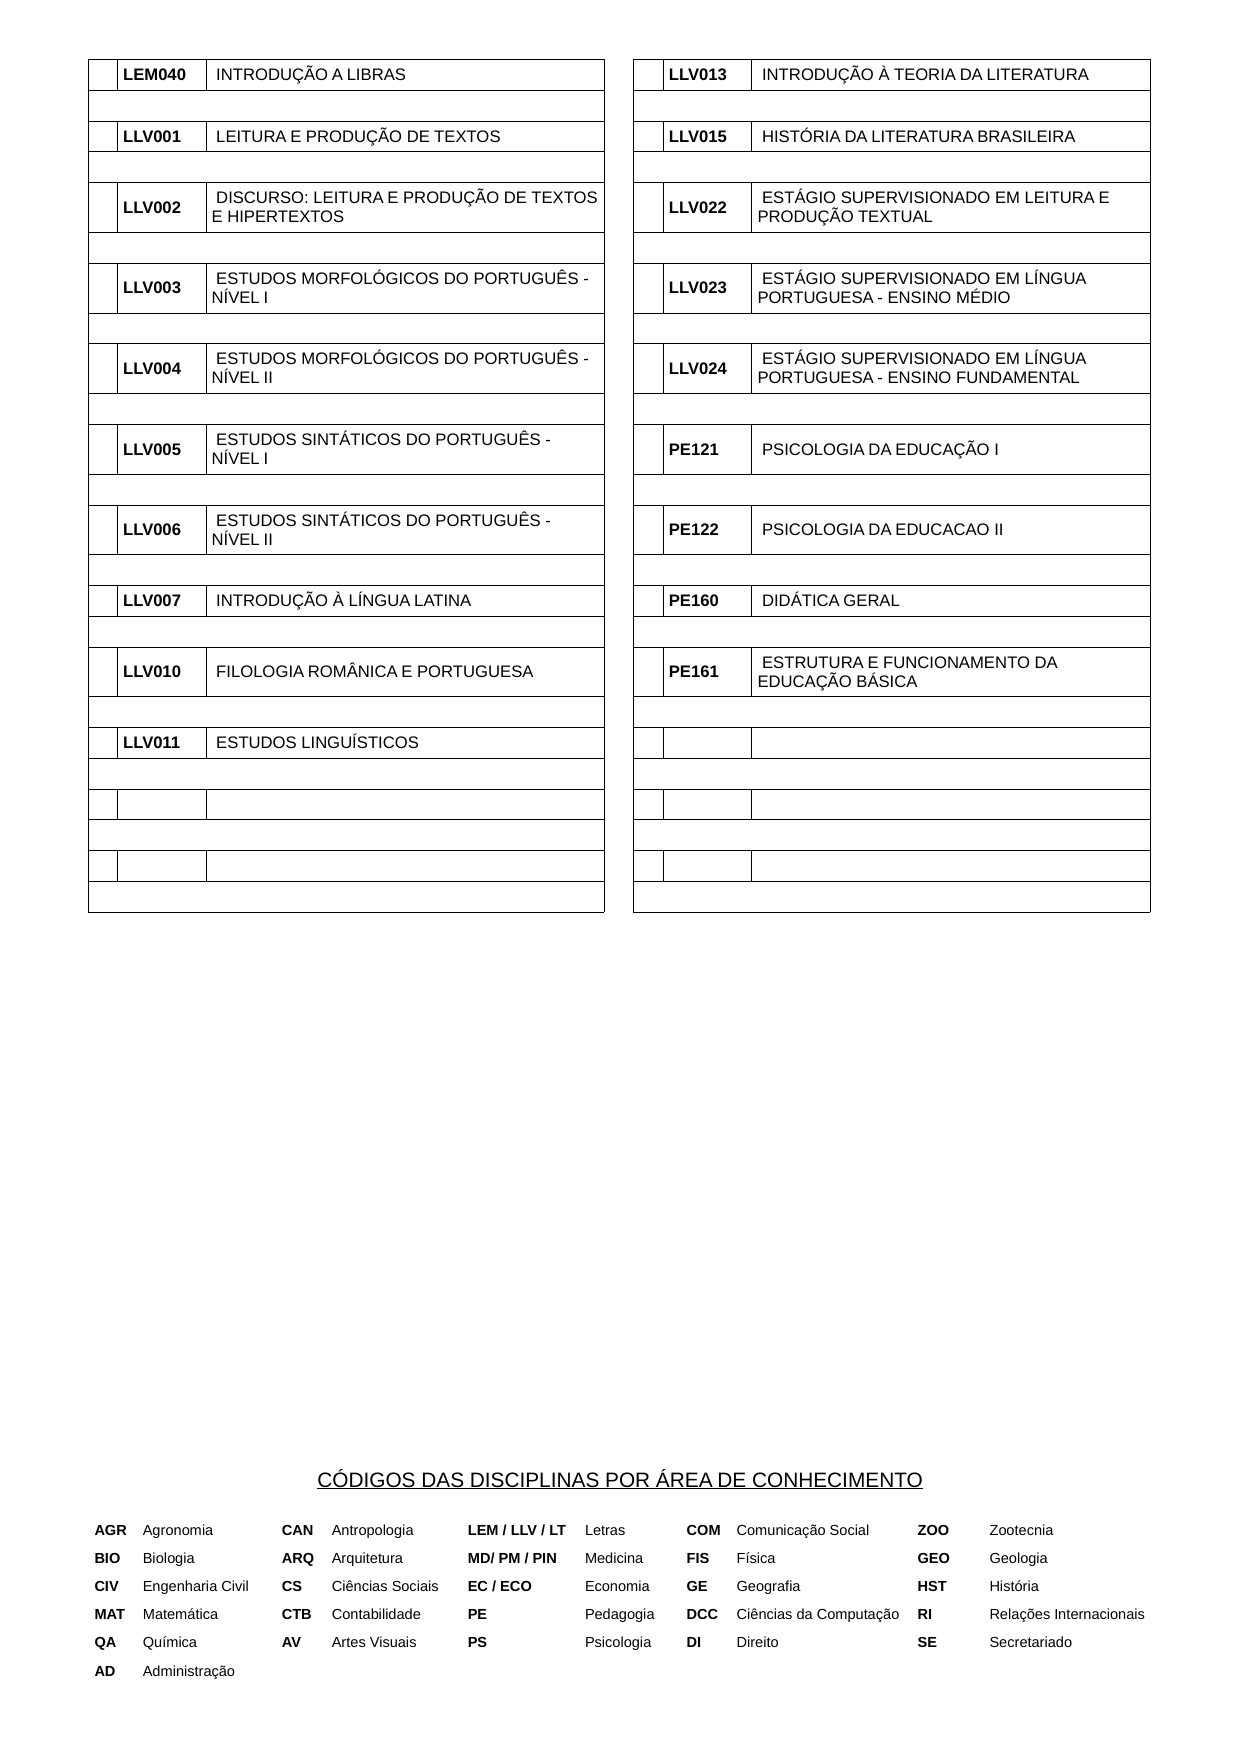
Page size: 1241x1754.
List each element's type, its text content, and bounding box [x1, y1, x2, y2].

table_cell [260, 1572, 276, 1600]
table_header [667, 1515, 681, 1544]
table_cell [118, 851, 206, 881]
table_cell [89, 728, 117, 758]
table_cell [667, 1572, 681, 1600]
table_cell ESTUDOS MORFOLÓGICOS DO PORTUGUÊS - NÍVEL I [207, 264, 604, 312]
table_cell [605, 647, 633, 696]
table_cell LLV024 [664, 344, 751, 393]
table_cell [605, 616, 633, 647]
table_cell [605, 263, 633, 312]
table_cell Geologia [984, 1544, 1152, 1572]
table_cell [634, 790, 663, 819]
table_cell [605, 121, 633, 151]
table_cell PE122 [664, 506, 751, 554]
table_header [260, 1515, 276, 1544]
table_cell [89, 122, 117, 151]
table_cell [89, 152, 604, 182]
table_cell [89, 91, 604, 121]
table_cell ESTÁGIO SUPERVISIONADO EM LEITURA E PRODUÇÃO TEXTUAL [752, 183, 1150, 232]
table_cell [634, 617, 1150, 647]
table_cell [260, 1600, 276, 1628]
table_cell [634, 152, 1150, 182]
table_cell PE121 [664, 425, 751, 474]
table_header LEM040 [118, 60, 206, 90]
table_cell História [984, 1572, 1152, 1600]
table_cell SE [912, 1628, 984, 1657]
table_cell [634, 344, 663, 393]
table_cell [207, 851, 604, 881]
table_cell [605, 151, 633, 182]
table_cell [667, 1544, 681, 1572]
table_cell [731, 1657, 912, 1685]
table_cell LLV023 [664, 264, 751, 312]
table_cell [260, 1657, 276, 1685]
table_cell LLV003 [118, 264, 206, 312]
table_cell Direito [731, 1628, 912, 1657]
table_header Letras [579, 1515, 667, 1544]
table_cell PSICOLOGIA DA EDUCACAO II [752, 506, 1150, 554]
table_cell GE [681, 1572, 731, 1600]
table_cell Relações Internacionais [984, 1600, 1152, 1628]
table_cell [89, 759, 604, 789]
table_header Zootecnia [984, 1515, 1152, 1544]
table_cell [634, 759, 1150, 789]
table_cell [605, 727, 633, 758]
table_cell GEO [912, 1544, 984, 1572]
table_cell PSICOLOGIA DA EDUCAÇÃO I [752, 425, 1150, 474]
table_cell EC / ECO [462, 1572, 579, 1600]
table_cell [448, 1544, 462, 1572]
table_cell [634, 697, 1150, 727]
table_cell PE [462, 1600, 579, 1628]
table_cell [634, 183, 663, 232]
table_cell DCC [681, 1600, 731, 1628]
table_cell [89, 820, 604, 850]
table_cell CS [276, 1572, 326, 1600]
table_cell [89, 882, 604, 912]
table_cell Artes Visuais [326, 1628, 448, 1657]
table_cell [118, 790, 206, 819]
table_cell [605, 232, 633, 263]
table_cell Pedagogia [579, 1600, 667, 1628]
table_cell [634, 264, 663, 312]
table_cell ARQ [276, 1544, 326, 1572]
table_cell INTRODUÇÃO À LÍNGUA LATINA [207, 586, 604, 616]
table_cell [605, 758, 633, 789]
table_cell LEITURA E PRODUÇÃO DE TEXTOS [207, 122, 604, 151]
table_cell [89, 394, 604, 424]
table_cell [89, 183, 117, 232]
table_cell [89, 555, 604, 585]
table_header AGR [89, 1515, 137, 1544]
table_header INTRODUÇÃO A LIBRAS [207, 60, 604, 90]
table_cell LLV011 [118, 728, 206, 758]
table_cell [89, 425, 117, 474]
table_cell [579, 1657, 667, 1685]
table_cell LLV005 [118, 425, 206, 474]
table_header [448, 1515, 462, 1544]
table_cell [634, 820, 1150, 850]
table_cell [89, 344, 117, 393]
table_cell Matemática [137, 1600, 260, 1628]
table_cell [634, 506, 663, 554]
table_cell [207, 790, 604, 819]
table_cell MD/ PM / PIN [462, 1544, 579, 1572]
table_cell [448, 1657, 462, 1685]
table_cell ESTUDOS MORFOLÓGICOS DO PORTUGUÊS - NÍVEL II [207, 344, 604, 393]
table_cell [634, 314, 1150, 343]
table_cell Secretariado [984, 1628, 1152, 1657]
table_cell Física [731, 1544, 912, 1572]
table_header INTRODUÇÃO À TEORIA DA LITERATURA [752, 60, 1150, 90]
table_cell LLV002 [118, 183, 206, 232]
table_cell ESTÁGIO SUPERVISIONADO EM LÍNGUA PORTUGUESA - ENSINO FUNDAMENTAL [752, 344, 1150, 393]
table_cell [260, 1628, 276, 1657]
table_cell LLV006 [118, 506, 206, 554]
table_cell PE161 [664, 648, 751, 696]
table_cell [605, 850, 633, 881]
table_cell [634, 91, 1150, 121]
table_header CAN [276, 1515, 326, 1544]
table_cell HISTÓRIA DA LITERATURA BRASILEIRA [752, 122, 1150, 151]
table_cell RI [912, 1600, 984, 1628]
table_cell [605, 696, 633, 727]
table_cell [276, 1657, 326, 1685]
table_header COM [681, 1515, 731, 1544]
table_cell Biologia [137, 1544, 260, 1572]
table_cell [752, 851, 1150, 881]
table_cell [664, 851, 751, 881]
table_cell DIDÁTICA GERAL [752, 586, 1150, 616]
table_cell [634, 728, 663, 758]
table_cell [605, 424, 633, 474]
table_cell [89, 697, 604, 727]
table_cell [912, 1657, 984, 1685]
table_cell LLV015 [664, 122, 751, 151]
table_cell [89, 233, 604, 263]
table_cell LLV001 [118, 122, 206, 151]
table_cell [605, 313, 633, 343]
table_cell [605, 182, 633, 232]
table_cell [605, 819, 633, 850]
table_cell LLV022 [664, 183, 751, 232]
table_cell [634, 394, 1150, 424]
table_cell [664, 728, 751, 758]
table_cell [89, 648, 117, 696]
table_cell [634, 425, 663, 474]
table_cell [605, 90, 633, 121]
table_cell ESTUDOS SINTÁTICOS DO PORTUGUÊS - NÍVEL I [207, 425, 604, 474]
table_cell Ciências Sociais [326, 1572, 448, 1600]
table_cell Geografia [731, 1572, 912, 1600]
table_cell Medicina [579, 1544, 667, 1572]
table_cell Engenharia Civil [137, 1572, 260, 1600]
table_cell [634, 586, 663, 616]
table_cell [681, 1657, 731, 1685]
table_cell [634, 648, 663, 696]
table_cell [634, 851, 663, 881]
table_cell HST [912, 1572, 984, 1600]
table_cell FIS [681, 1544, 731, 1572]
table_header [89, 60, 117, 90]
table_cell [448, 1600, 462, 1628]
table_cell [89, 851, 117, 881]
table_cell [667, 1628, 681, 1657]
table_cell [605, 554, 633, 585]
table_cell Administração [137, 1657, 260, 1685]
table_cell DI [681, 1628, 731, 1657]
table_cell PS [462, 1628, 579, 1657]
table_cell [89, 264, 117, 312]
table_cell PE160 [664, 586, 751, 616]
table_cell AD [89, 1657, 137, 1685]
table_cell ESTUDOS LINGUÍSTICOS [207, 728, 604, 758]
table_header ZOO [912, 1515, 984, 1544]
table_cell AV [276, 1628, 326, 1657]
table_cell [634, 555, 1150, 585]
table_cell LLV010 [118, 648, 206, 696]
table_cell Psicologia [579, 1628, 667, 1657]
table_cell ESTRUTURA E FUNCIONAMENTO DA EDUCAÇÃO BÁSICA [752, 648, 1150, 696]
table_cell [89, 790, 117, 819]
table_cell [89, 617, 604, 647]
table_cell Contabilidade [326, 1600, 448, 1628]
table_cell [605, 343, 633, 393]
table_cell [260, 1544, 276, 1572]
table_cell QA [89, 1628, 137, 1657]
table_cell [664, 790, 751, 819]
table_cell [605, 505, 633, 554]
table_cell [89, 586, 117, 616]
table_cell CTB [276, 1600, 326, 1628]
table_cell LLV007 [118, 586, 206, 616]
table_cell CIV [89, 1572, 137, 1600]
table_cell Economia [579, 1572, 667, 1600]
table_cell FILOLOGIA ROMÂNICA E PORTUGUESA [207, 648, 604, 696]
table_cell [89, 506, 117, 554]
table_cell [605, 474, 633, 504]
table_cell [634, 882, 1150, 912]
table_header Antropologia [326, 1515, 448, 1544]
table_cell [667, 1657, 681, 1685]
table_cell [448, 1628, 462, 1657]
table_cell [605, 789, 633, 819]
table_cell BIO [89, 1544, 137, 1572]
table_cell Ciências da Computação [731, 1600, 912, 1628]
table_cell [984, 1657, 1152, 1685]
table_cell [752, 728, 1150, 758]
table_cell [89, 314, 604, 343]
table_cell [89, 475, 604, 504]
table_cell [634, 475, 1150, 504]
table_cell [752, 790, 1150, 819]
table_cell [634, 122, 663, 151]
table_cell Arquitetura [326, 1544, 448, 1572]
table_cell [462, 1657, 579, 1685]
table_cell [448, 1572, 462, 1600]
table_header Agronomia [137, 1515, 260, 1544]
table_cell [605, 393, 633, 424]
table_header [605, 59, 633, 90]
table_header Comunicação Social [731, 1515, 912, 1544]
text CÓDIGOS DAS DISCIPLINAS POR ÁREA DE CONHECIMENTO [88, 1467, 1152, 1491]
table_cell Química [137, 1628, 260, 1657]
table_header LEM / LLV / LT [462, 1515, 579, 1544]
table_cell DISCURSO: LEITURA E PRODUÇÃO DE TEXTOS E HIPERTEXTOS [207, 183, 604, 232]
table_cell [605, 585, 633, 616]
table_header [634, 60, 663, 90]
table_cell ESTUDOS SINTÁTICOS DO PORTUGUÊS - NÍVEL II [207, 506, 604, 554]
table_cell ESTÁGIO SUPERVISIONADO EM LÍNGUA PORTUGUESA - ENSINO MÉDIO [752, 264, 1150, 312]
table_cell [634, 233, 1150, 263]
table_cell MAT [89, 1600, 137, 1628]
table_cell [605, 881, 633, 912]
table_header LLV013 [664, 60, 751, 90]
table_cell LLV004 [118, 344, 206, 393]
table_cell [326, 1657, 448, 1685]
table_cell [667, 1600, 681, 1628]
